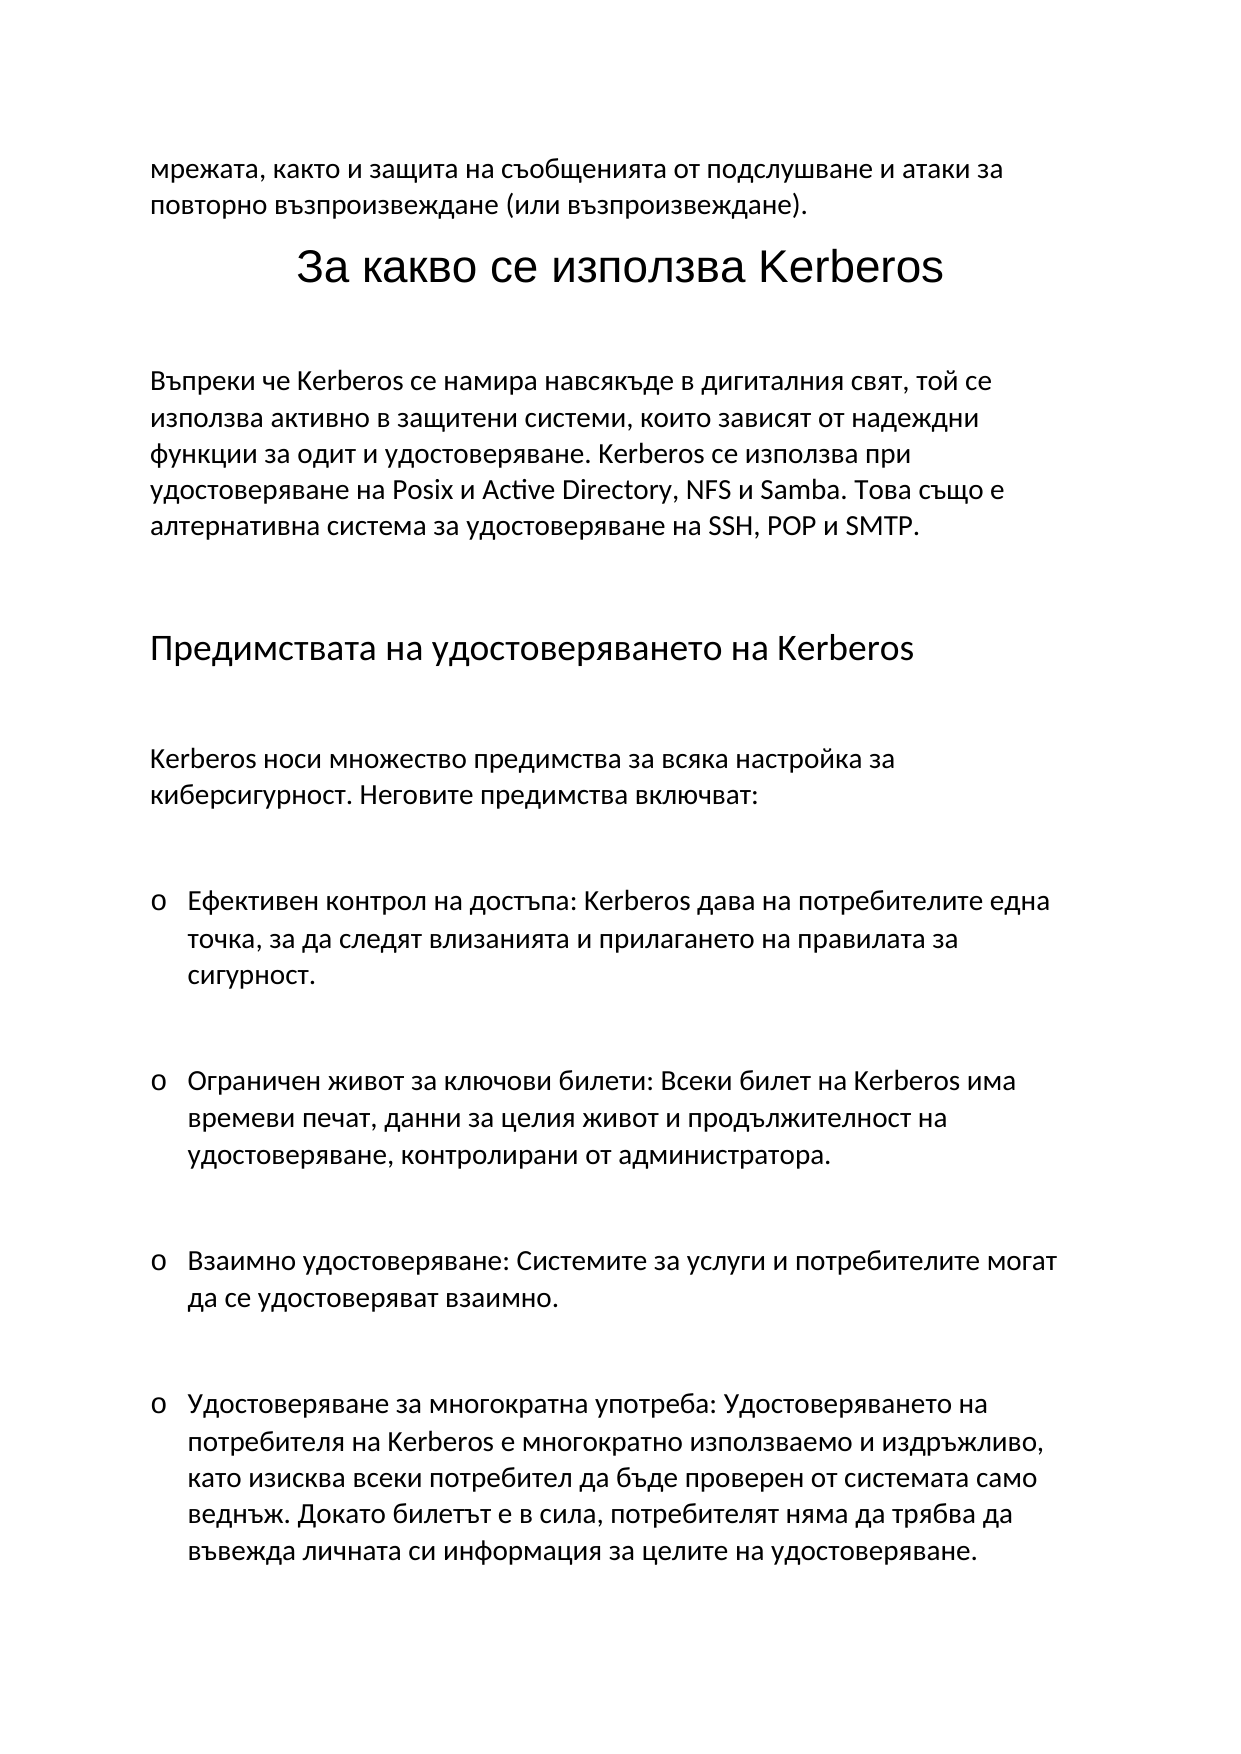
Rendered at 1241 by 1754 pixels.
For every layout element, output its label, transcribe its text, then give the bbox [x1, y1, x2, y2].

text Предимствата на удостоверяването на Kerberos [150, 624, 1090, 669]
text За какво се използва Kerberos [150, 239, 1090, 292]
list Ограничен живот за ключови билети: Всеки билет на Kerberos има времеви печат, данни за целия живот и продължителност на удостоверяване, контролирани от администратора. [150, 1062, 1090, 1171]
list Ефективен контрол на достъпа: Kerberos дава на потребителите една точка, за да следят влизанията и прилагането на правилата за сигурност. [150, 882, 1090, 992]
text Въпреки че Kerberos се намира навсякъде в дигиталния свят, той се използва активно в защитени системи, които зависят от надеждни функции за одит и удостоверяване. Kerberos се използва при удостоверяване на Posix и Active Directory, NFS и Samba. Това също е алтернативна система за удостоверяване на SSH, POP и SMTP. [150, 362, 1090, 543]
text мрежата, както и защита на съобщенията от подслушване и атаки за повторно възпроизвеждане (или възпроизвеждане). [150, 150, 1090, 222]
list Удостоверяване за многократна употреба: Удостоверяването на потребителя на Kerberos е многократно използваемо и издръжливо, като изисква всеки потребител да бъде проверен от системата само веднъж. Докато билетът е в сила, потребителят няма да трябва да въвежда личната си информация за целите на удостоверяване. [150, 1385, 1090, 1567]
list Взаимно удостоверяване: Системите за услуги и потребителите могат да се удостоверяват взаимно. [150, 1242, 1090, 1315]
text Kerberos носи множество предимства за всяка настройка за киберсигурност. Неговите предимства включват: [150, 740, 1090, 812]
